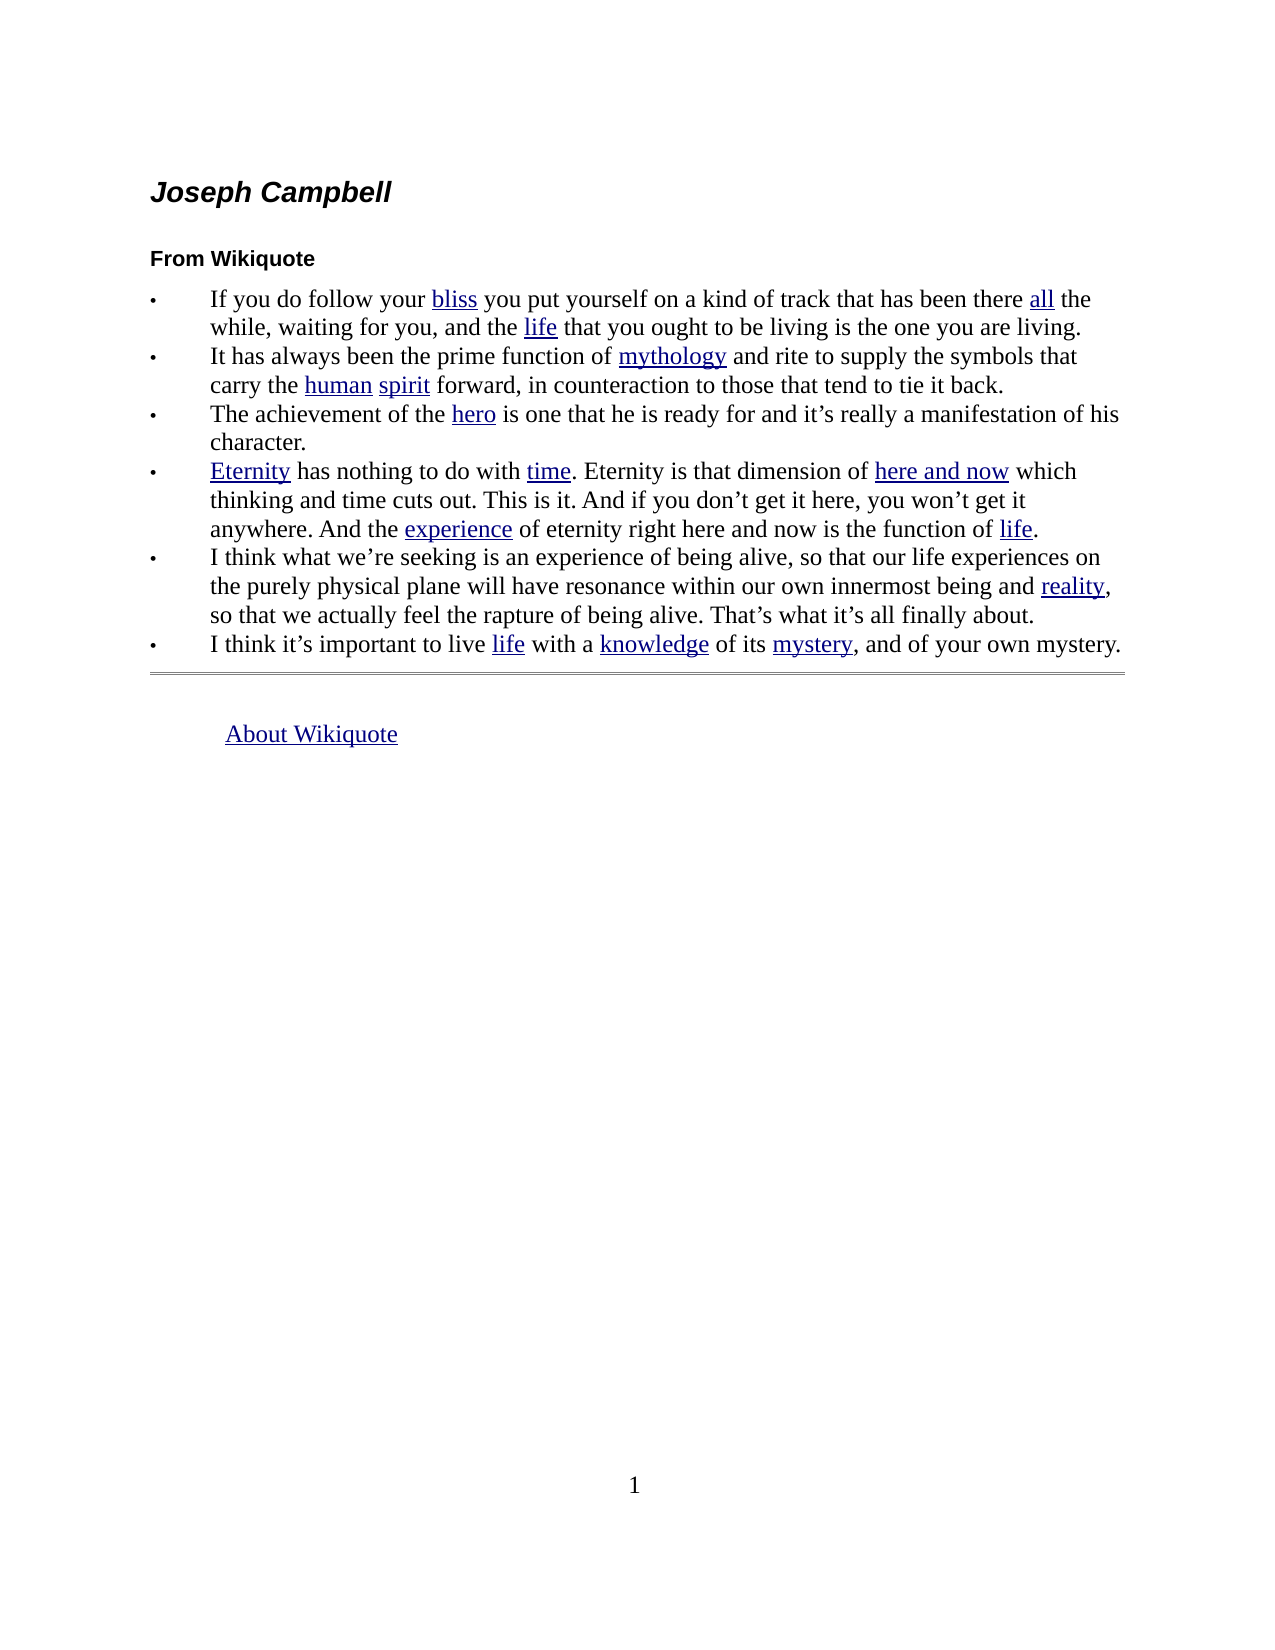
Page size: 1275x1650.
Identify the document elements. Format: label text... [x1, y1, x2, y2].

list The achievement of the hero is one that he is ready for and it’s really a manifestation of his character. [150, 399, 1125, 456]
list If you do follow your bliss you put yourself on a kind of track that has been there all the while, waiting for you, and the life that you ought to be living is the one you are living. [150, 284, 1125, 341]
text About Wikiquote [225, 719, 1125, 747]
subtitle Joseph Campbell [150, 175, 1125, 208]
list It has always been the prime function of mythology and rite to supply the symbols that carry the human spirit forward, in counteraction to those that tend to tie it back. [150, 341, 1125, 399]
list I think it’s important to live life with a knowledge of its mystery, and of your own mystery. [150, 629, 1125, 657]
list Eternity has nothing to do with time. Eternity is that dimension of here and now which thinking and time cuts out. This is it. And if you don’t get it here, you won’t get it anywhere. And the experience of eternity right here and now is the function of life. [150, 456, 1125, 542]
subtitle From Wikiquote [150, 246, 1125, 271]
list I think what we’re seeking is an experience of being alive, so that our life experiences on the purely physical plane will have resonance within our own innermost being and reality, so that we actually feel the rapture of being alive. That’s what it’s all finally about. [150, 542, 1125, 629]
